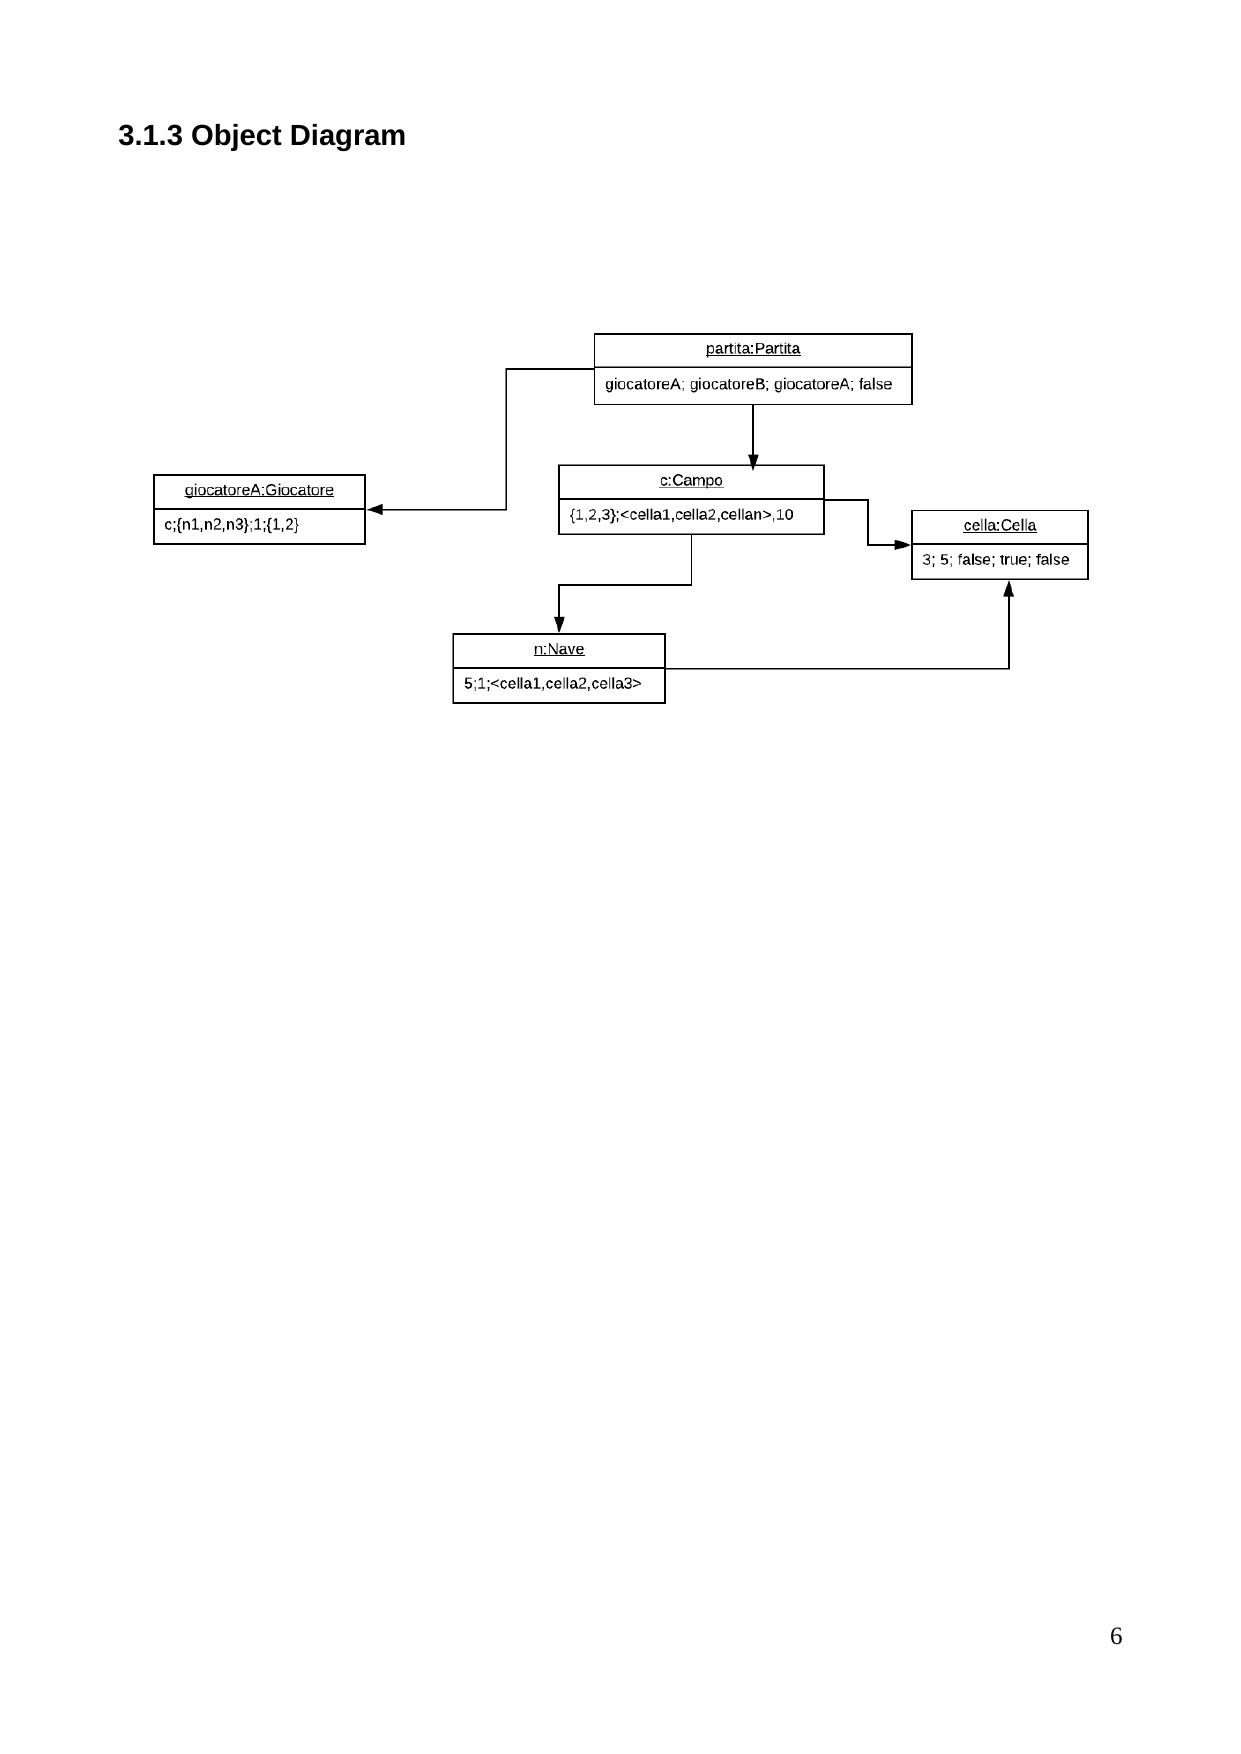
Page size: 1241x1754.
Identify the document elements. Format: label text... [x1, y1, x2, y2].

picture [118, 299, 1123, 738]
subtitle 3.1.3 Object Diagram [118, 118, 1122, 152]
